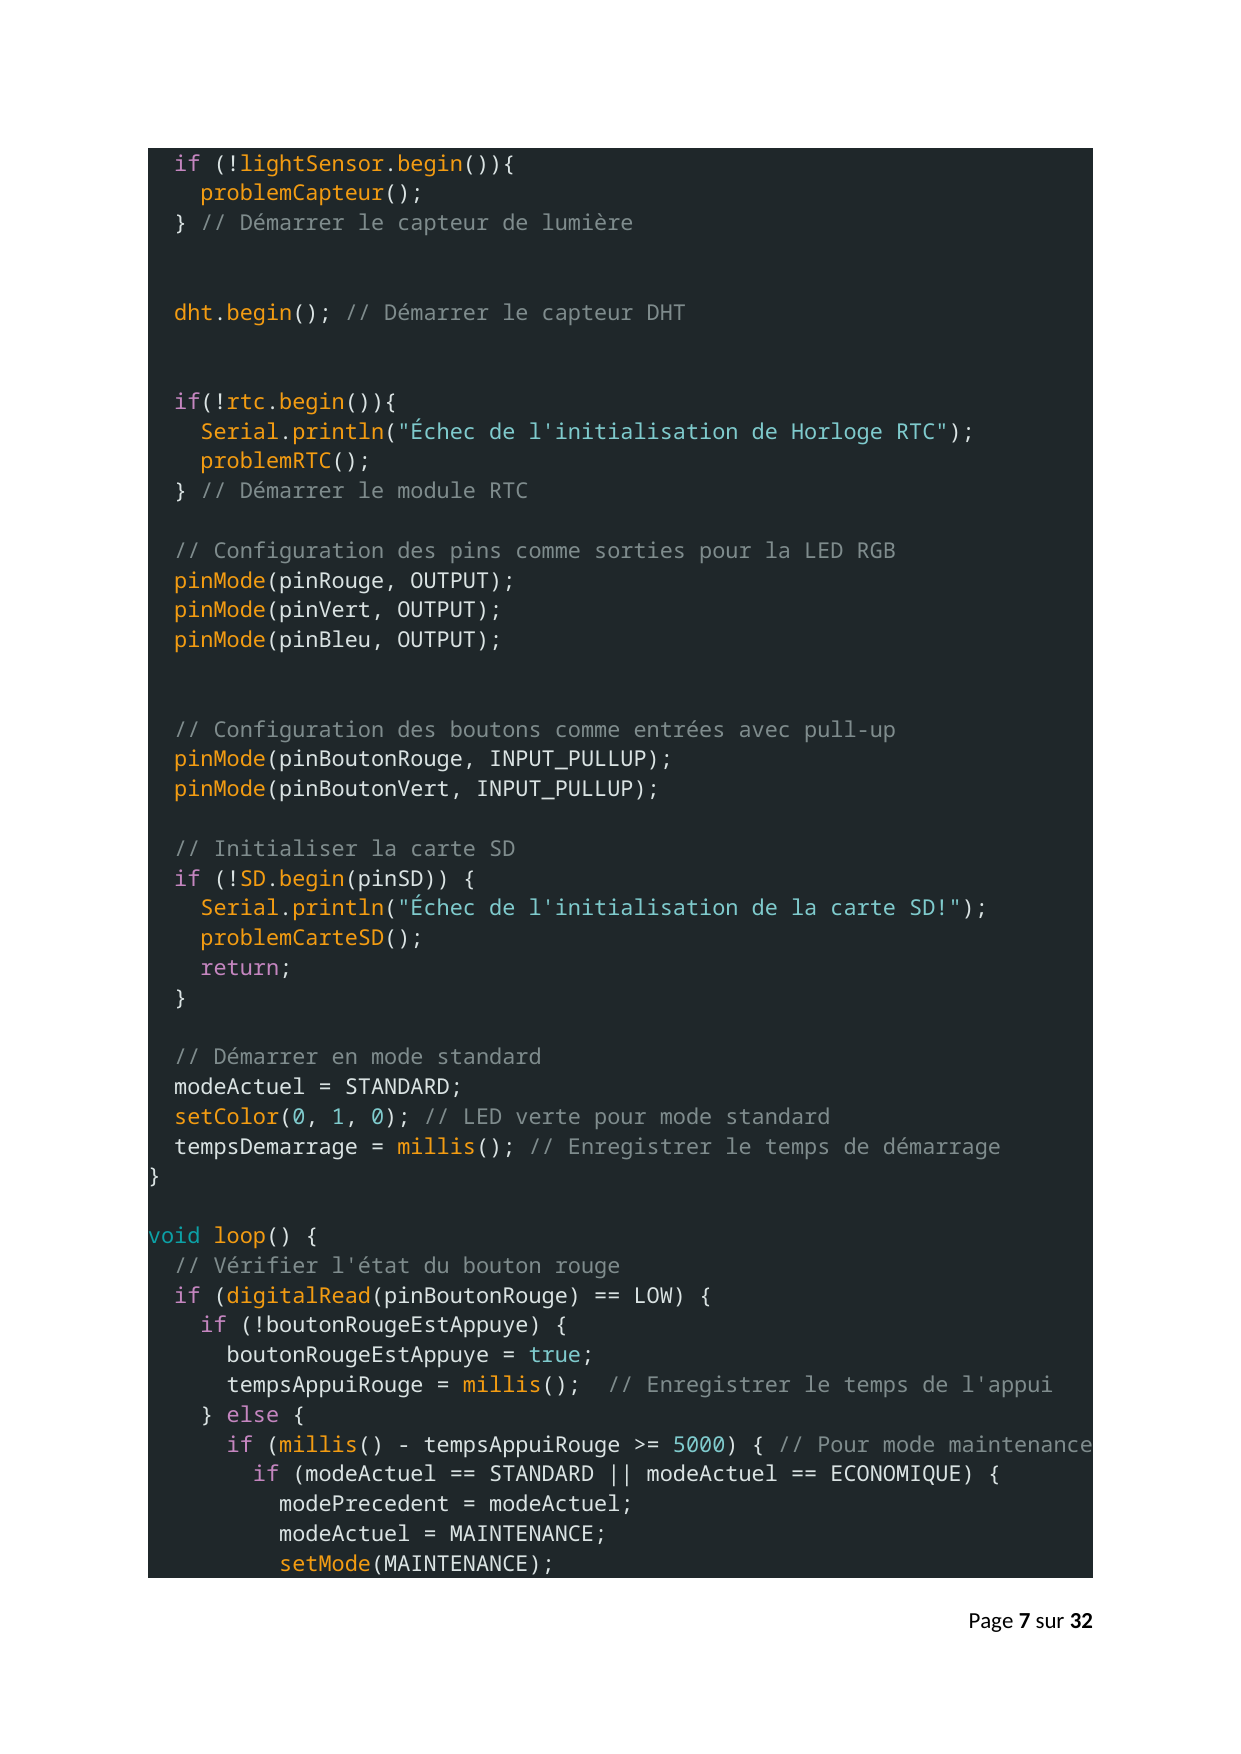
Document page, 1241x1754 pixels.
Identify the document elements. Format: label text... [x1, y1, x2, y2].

text boutonRougeEstAppuye = true; [148, 1339, 1093, 1369]
text modeActuel = STANDARD; [148, 1071, 1093, 1101]
text return; [148, 952, 1093, 982]
text modeActuel = MAINTENANCE; [148, 1518, 1093, 1548]
text pinMode(pinVert, OUTPUT); [148, 594, 1093, 624]
text // Configuration des boutons comme entrées avec pull-up [148, 714, 1093, 743]
text if (!lightSensor.begin()){ [148, 148, 1093, 177]
text if(!rtc.begin()){ [148, 386, 1093, 416]
text if (!boutonRougeEstAppuye) { [148, 1309, 1093, 1339]
text void loop() { [148, 1220, 1093, 1250]
text pinMode(pinBoutonVert, INPUT_PULLUP); [148, 773, 1093, 803]
text tempsAppuiRouge = millis(); // Enregistrer le temps de l'appui [148, 1369, 1093, 1399]
text setColor(0, 1, 0); // LED verte pour mode standard [148, 1101, 1093, 1131]
text } // Démarrer le capteur de lumière [148, 207, 1093, 237]
text // Démarrer en mode standard [148, 1041, 1093, 1071]
text tempsDemarrage = millis(); // Enregistrer le temps de démarrage [148, 1131, 1093, 1161]
text } [148, 1161, 1093, 1190]
text // Initialiser la carte SD [148, 833, 1093, 863]
text pinMode(pinBoutonRouge, INPUT_PULLUP); [148, 743, 1093, 773]
text // Configuration des pins comme sorties pour la LED RGB [148, 535, 1093, 565]
text if (millis() - tempsAppuiRouge >= 5000) { // Pour mode maintenance [148, 1429, 1093, 1458]
text problemRTC(); [148, 446, 1093, 475]
text } // Démarrer le module RTC [148, 475, 1093, 505]
text Serial.println("Échec de l'initialisation de la carte SD!"); [148, 892, 1093, 922]
text Serial.println("Échec de l'initialisation de Horloge RTC"); [148, 416, 1093, 446]
text if (digitalRead(pinBoutonRouge) == LOW) { [148, 1280, 1093, 1309]
text problemCarteSD(); [148, 922, 1093, 952]
text // Vérifier l'état du bouton rouge [148, 1250, 1093, 1280]
text } [148, 982, 1093, 1012]
text dht.begin(); // Démarrer le capteur DHT [148, 297, 1093, 326]
text } else { [148, 1399, 1093, 1429]
text if (!SD.begin(pinSD)) { [148, 863, 1093, 892]
text problemCapteur(); [148, 177, 1093, 207]
text pinMode(pinRouge, OUTPUT); [148, 565, 1093, 594]
text setMode(MAINTENANCE); [148, 1548, 1093, 1578]
text if (modeActuel == STANDARD || modeActuel == ECONOMIQUE) { [148, 1458, 1093, 1488]
text pinMode(pinBleu, OUTPUT); [148, 624, 1093, 654]
text modePrecedent = modeActuel; [148, 1488, 1093, 1518]
